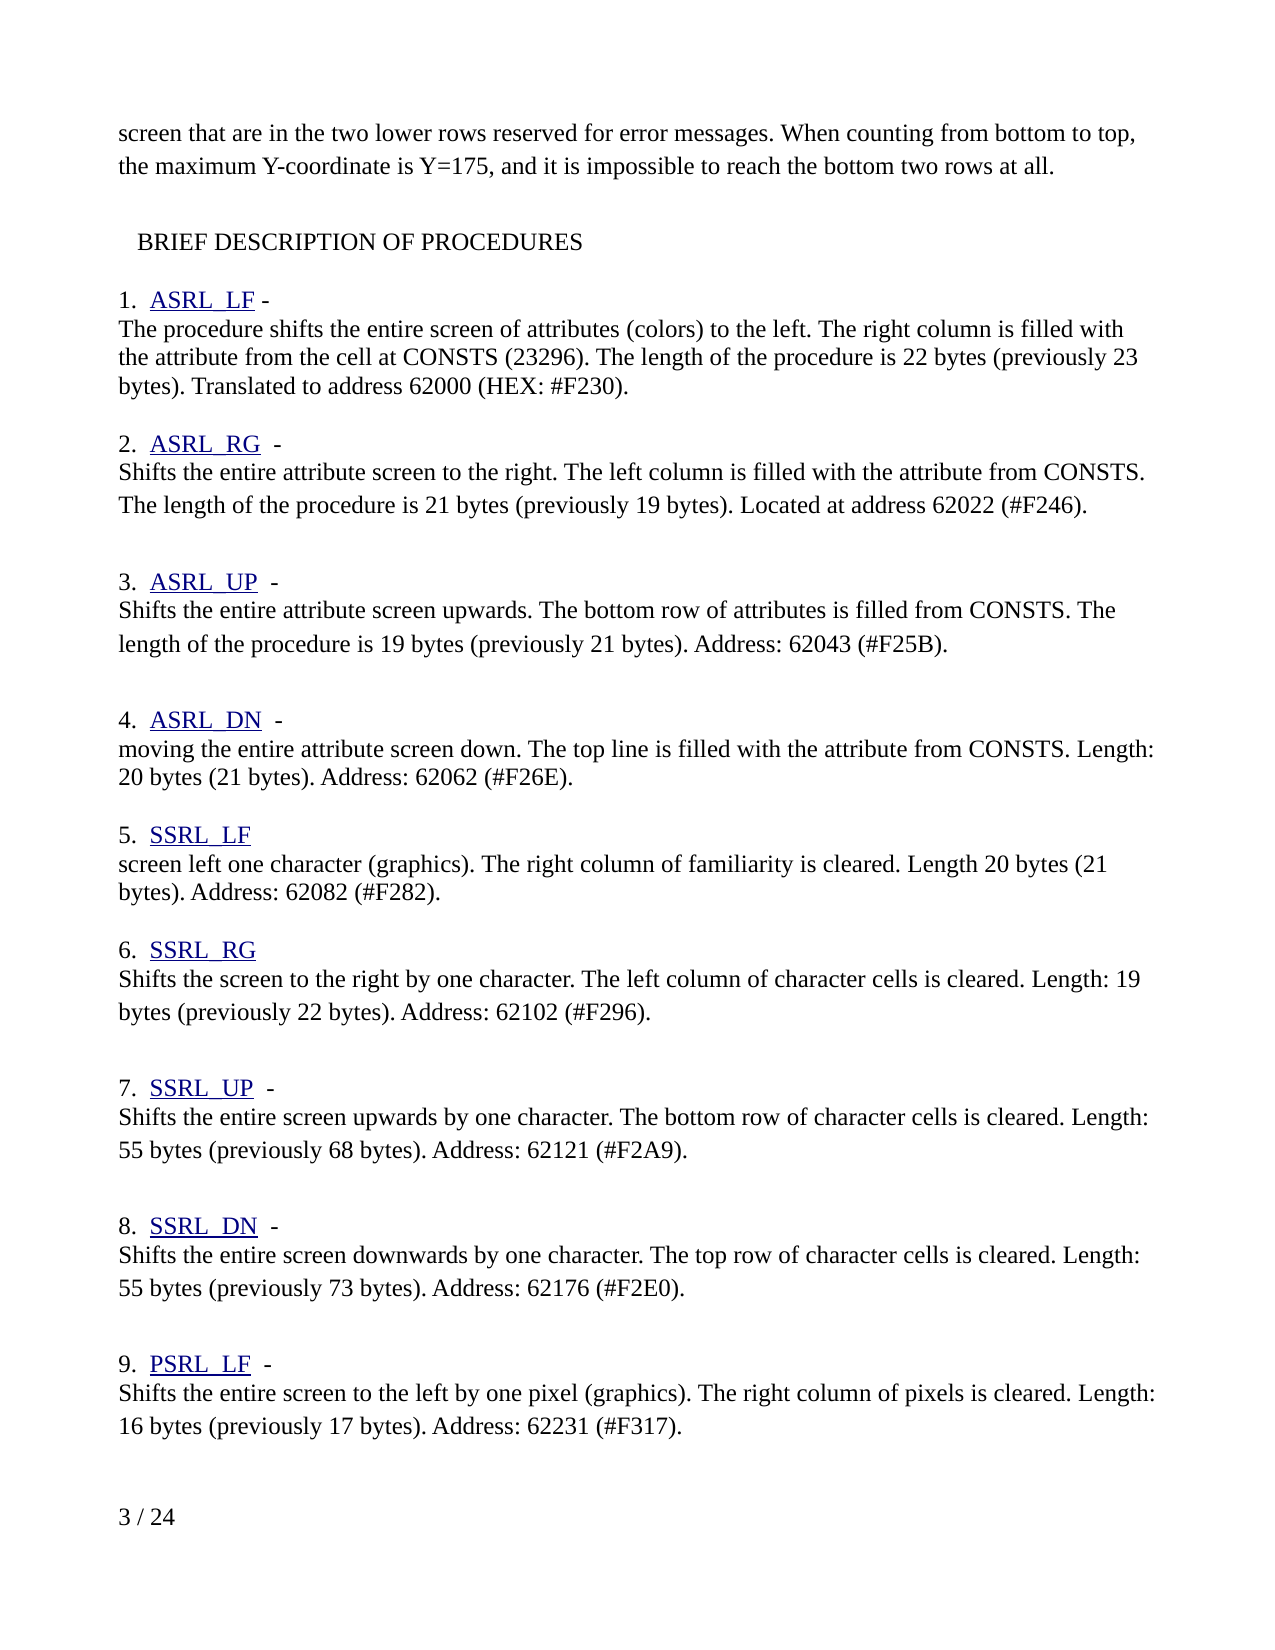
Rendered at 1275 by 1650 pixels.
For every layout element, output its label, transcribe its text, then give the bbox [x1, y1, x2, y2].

text Shifts the entire screen upwards by one character. The bottom row of character cells is cleared. Length: 55 bytes (previously 68 bytes). Address: 62121 (#F2A9). [118, 1102, 1157, 1164]
text Shifts the entire attribute screen upwards. The bottom row of attributes is filled from CONSTS. The length of the procedure is 19 bytes (previously 21 bytes). Address: 62043 (#F25B). [118, 596, 1157, 657]
text 6. SSRL_RG [118, 935, 1157, 964]
text Shifts the entire screen downwards by one character. The top row of character cells is cleared. Length: 55 bytes (previously 73 bytes). Address: 62176 (#F2E0). [118, 1240, 1157, 1302]
text BRIEF DESCRIPTION OF PROCEDURES [118, 227, 1157, 256]
text 3. ASRL_UP - [118, 567, 1157, 596]
text 5. SSRL_LF [118, 820, 1157, 849]
text Shifts the screen to the right by one character. The left column of character cells is cleared. Length: 19 bytes (previously 22 bytes). Address: 62102 (#F296). [118, 964, 1157, 1026]
text 7. SSRL_UP - [118, 1073, 1157, 1102]
text 8. SSRL_DN - [118, 1211, 1157, 1240]
text screen that are in the two lower rows reserved for error messages. When counting from bottom to top, the maximum Y-coordinate is Y=175, and it is impossible to reach the bottom two rows at all. [118, 118, 1157, 180]
text moving the entire attribute screen down. The top line is filled with the attribute from CONSTS. Length: 20 bytes (21 bytes). Address: 62062 (#F26E). [118, 734, 1157, 791]
text 4. ASRL_DN - [118, 705, 1157, 734]
text 1. ASRL_LF - [118, 285, 1157, 314]
text screen left one character (graphics). The right column of familiarity is cleared. Length 20 bytes (21 bytes). Address: 62082 (#F282). [118, 849, 1157, 906]
text 9. PSRL_LF - [118, 1349, 1157, 1378]
text Shifts the entire screen to the left by one pixel (graphics). The right column of pixels is cleared. Length: 16 bytes (previously 17 bytes). Address: 62231 (#F317). [118, 1378, 1157, 1440]
text Shifts the entire attribute screen to the right. The left column is filled with the attribute from CONSTS. The length of the procedure is 21 bytes (previously 19 bytes). Located at address 62022 (#F246). [118, 457, 1157, 519]
text The procedure shifts the entire screen of attributes (colors) to the left. The right column is filled with the attribute from the cell at CONSTS (23296). The length of the procedure is 22 bytes (previously 23 bytes). Translated to address 62000 (HEX: #F230). [118, 314, 1157, 400]
text 2. ASRL_RG - [118, 429, 1157, 457]
